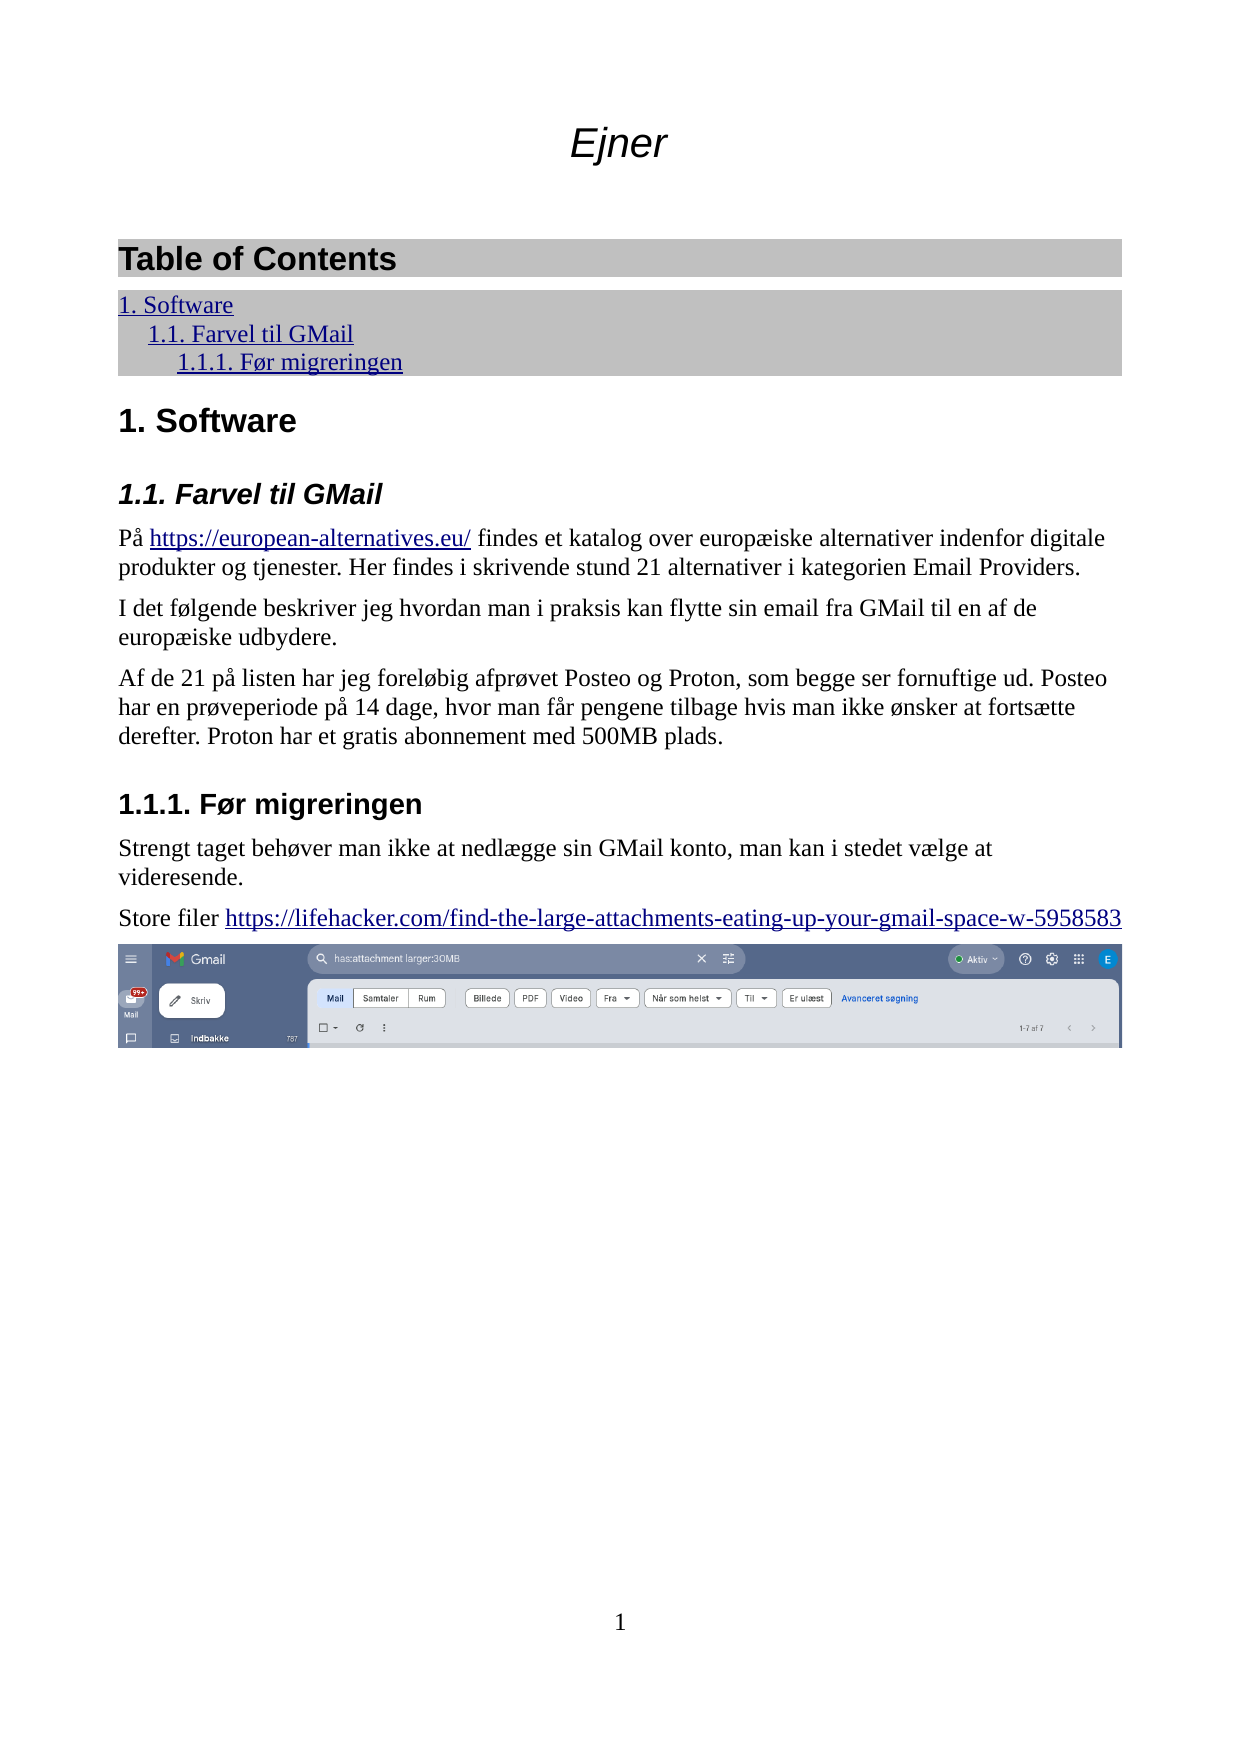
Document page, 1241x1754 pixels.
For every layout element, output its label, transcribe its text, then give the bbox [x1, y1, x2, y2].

subtitle Farvel til GMail [118, 477, 1122, 511]
text 1.1.1. Før migreringen [177, 347, 1122, 376]
text Store filer https://lifehacker.com/find-the-large-attachments-eating-up-your-gmail-space-w-5958583 [118, 903, 1122, 932]
subtitle Før migreringen [118, 787, 1122, 821]
subtitle Table of Contents [118, 239, 1122, 277]
text På https://european-alternatives.eu/ findes et katalog over europæiske alternativer indenfor digitale produkter og tjenester. Her findes i skrivende stund 21 alternativer i kategorien Email Providers. [118, 523, 1122, 581]
text 1. Software [118, 290, 1122, 319]
text Af de 21 på listen har jeg foreløbig afprøvet Posteo og Proton, som begge ser fornuftige ud. Posteo har en prøveperiode på 14 dage, hvor man får pengene tilbage hvis man ikke ønsker at fortsætte derefter. Proton har et gratis abonnement med 500MB plads. [118, 663, 1122, 749]
text Strengt taget behøver man ikke at nedlægge sin GMail konto, man kan i stedet vælge at videresende. [118, 833, 1122, 891]
subtitle Ejner [118, 118, 1122, 166]
text 1.1. Farvel til GMail [148, 319, 1122, 347]
text I det følgende beskriver jeg hvordan man i praksis kan flytte sin email fra GMail til en af de europæiske udbydere. [118, 593, 1122, 651]
subtitle Software [118, 401, 1122, 440]
